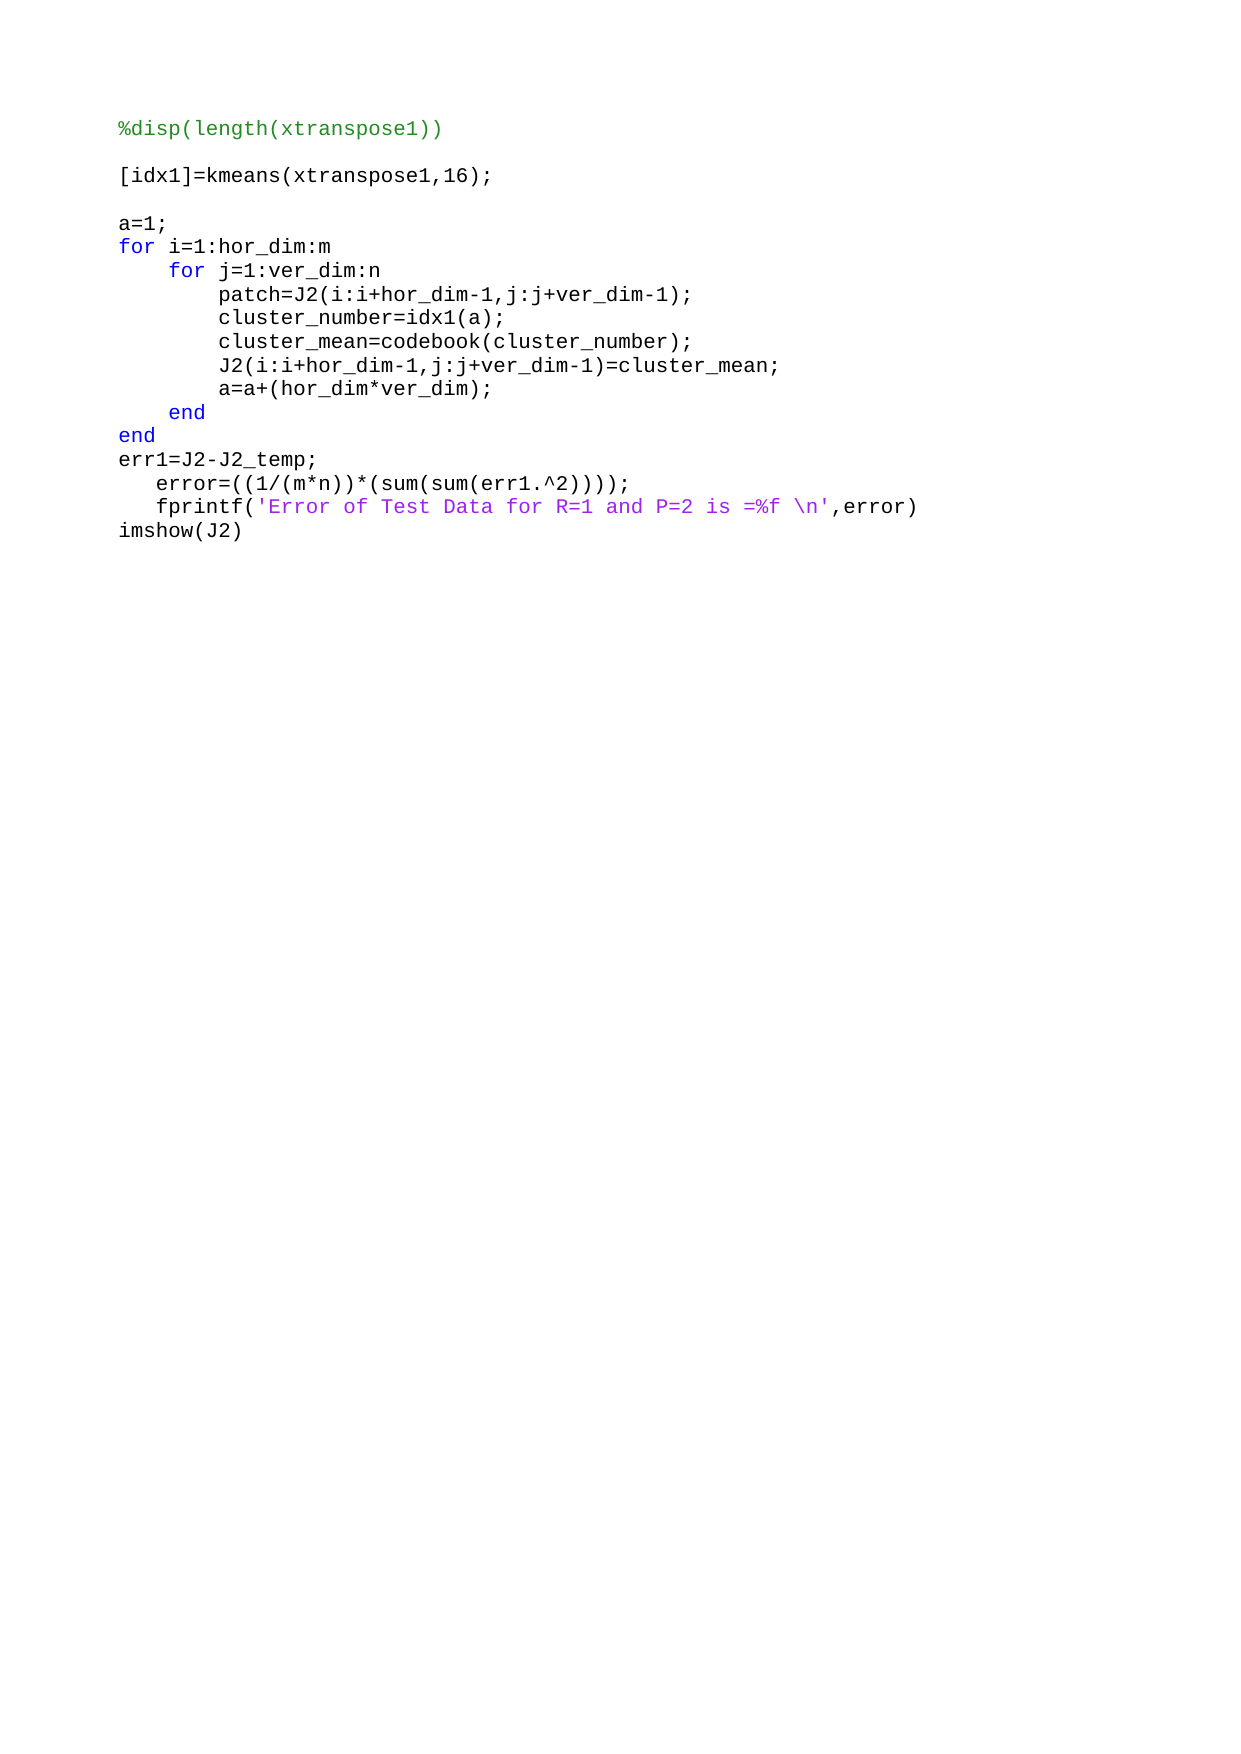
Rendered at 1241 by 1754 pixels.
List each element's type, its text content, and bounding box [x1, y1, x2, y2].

text for j=1:ver_dim:n [118, 260, 1122, 284]
text a=1; [118, 213, 1122, 236]
text end [118, 426, 1122, 449]
text err1=J2-J2_temp; [118, 449, 1122, 473]
text [idx1]=kmeans(xtranspose1,16); [118, 165, 1122, 189]
text J2(i:i+hor_dim-1,j:j+ver_dim-1)=cluster_mean; [118, 354, 1122, 378]
text error=((1/(m*n))*(sum(sum(err1.^2)))); [118, 473, 1122, 496]
text %disp(length(xtranspose1)) [118, 118, 1122, 142]
text end [118, 402, 1122, 426]
text imshow(J2) [118, 520, 1122, 544]
text for i=1:hor_dim:m [118, 236, 1122, 260]
text cluster_mean=codebook(cluster_number); [118, 331, 1122, 354]
text cluster_number=idx1(a); [118, 307, 1122, 331]
text a=a+(hor_dim*ver_dim); [118, 378, 1122, 402]
text patch=J2(i:i+hor_dim-1,j:j+ver_dim-1); [118, 284, 1122, 307]
text fprintf('Error of Test Data for R=1 and P=2 is =%f \n',error) [118, 496, 1122, 520]
